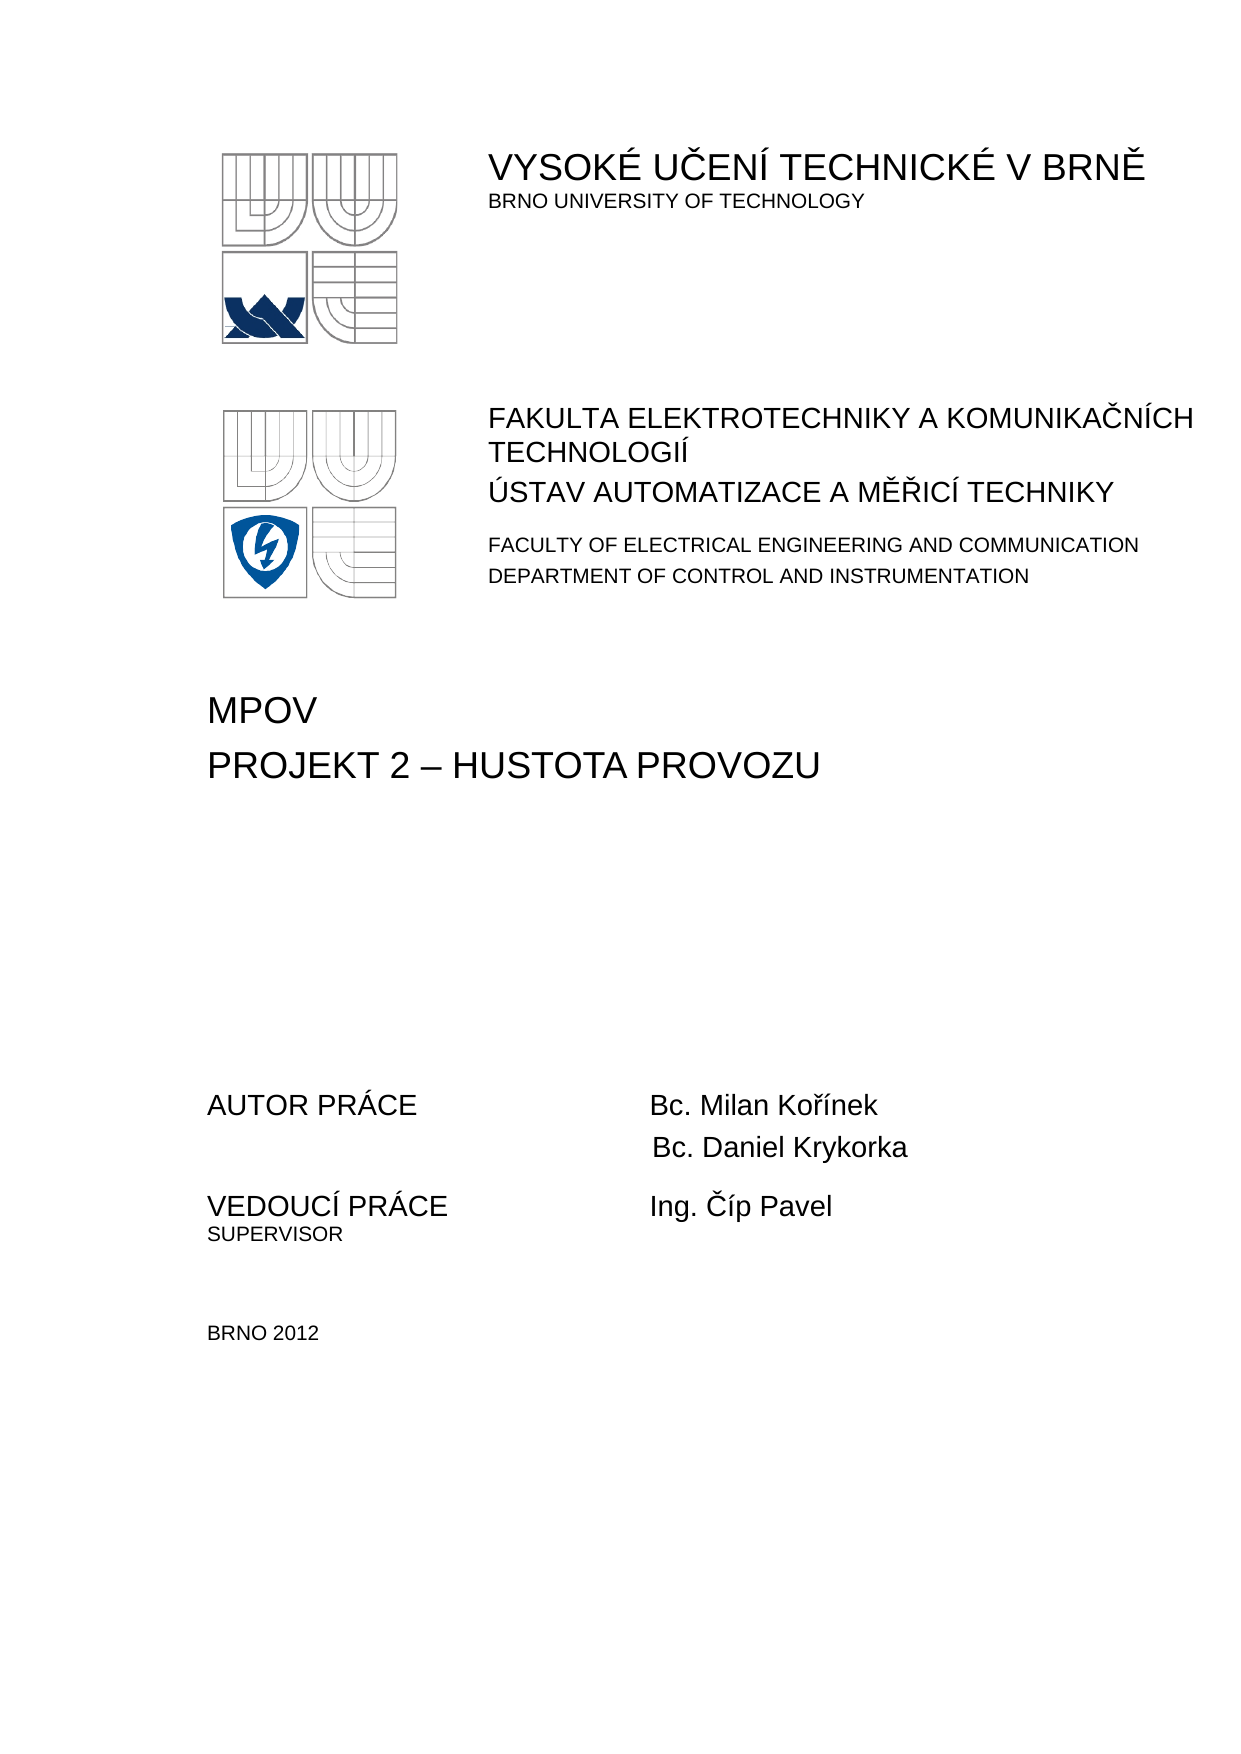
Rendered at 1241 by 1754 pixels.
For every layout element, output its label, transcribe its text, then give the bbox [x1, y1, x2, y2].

text SUPERVISOR [207, 1222, 1092, 1246]
table_cell [196, 376, 477, 632]
picture [221, 153, 398, 344]
text VEDOUCÍ PRÁCE Ing. Číp Pavel [207, 1189, 1092, 1222]
text Projekt 2 – Hustota provozu [207, 744, 1092, 787]
text MPOV [207, 688, 1092, 731]
table_cell FAKULTA ELEKTROTECHNIKY A KOMUNIKAČNÍCH TECHNOLOGIÍ ústav AUTOMATIZACE A MĚŘICÍ TECHNIKY FACULTY OF ELECTRICAL ENGINEERING AND COMMUNICATION DEPARTMENT OF CONTROL AND INSTRUMENTATION [477, 376, 1208, 632]
text AUTOR PRÁCE Bc. Milan Kořínek [207, 1088, 1092, 1121]
text Bc. Daniel Krykorka [207, 1130, 1092, 1164]
table_header VYSOKÉ UČENÍ TECHNICKÉ V BRNĚ BRNO UNIVERSITY OF TECHNOLOGY [477, 121, 1208, 376]
table_header [196, 121, 477, 376]
text BRNO 2012 [207, 1321, 1092, 1345]
